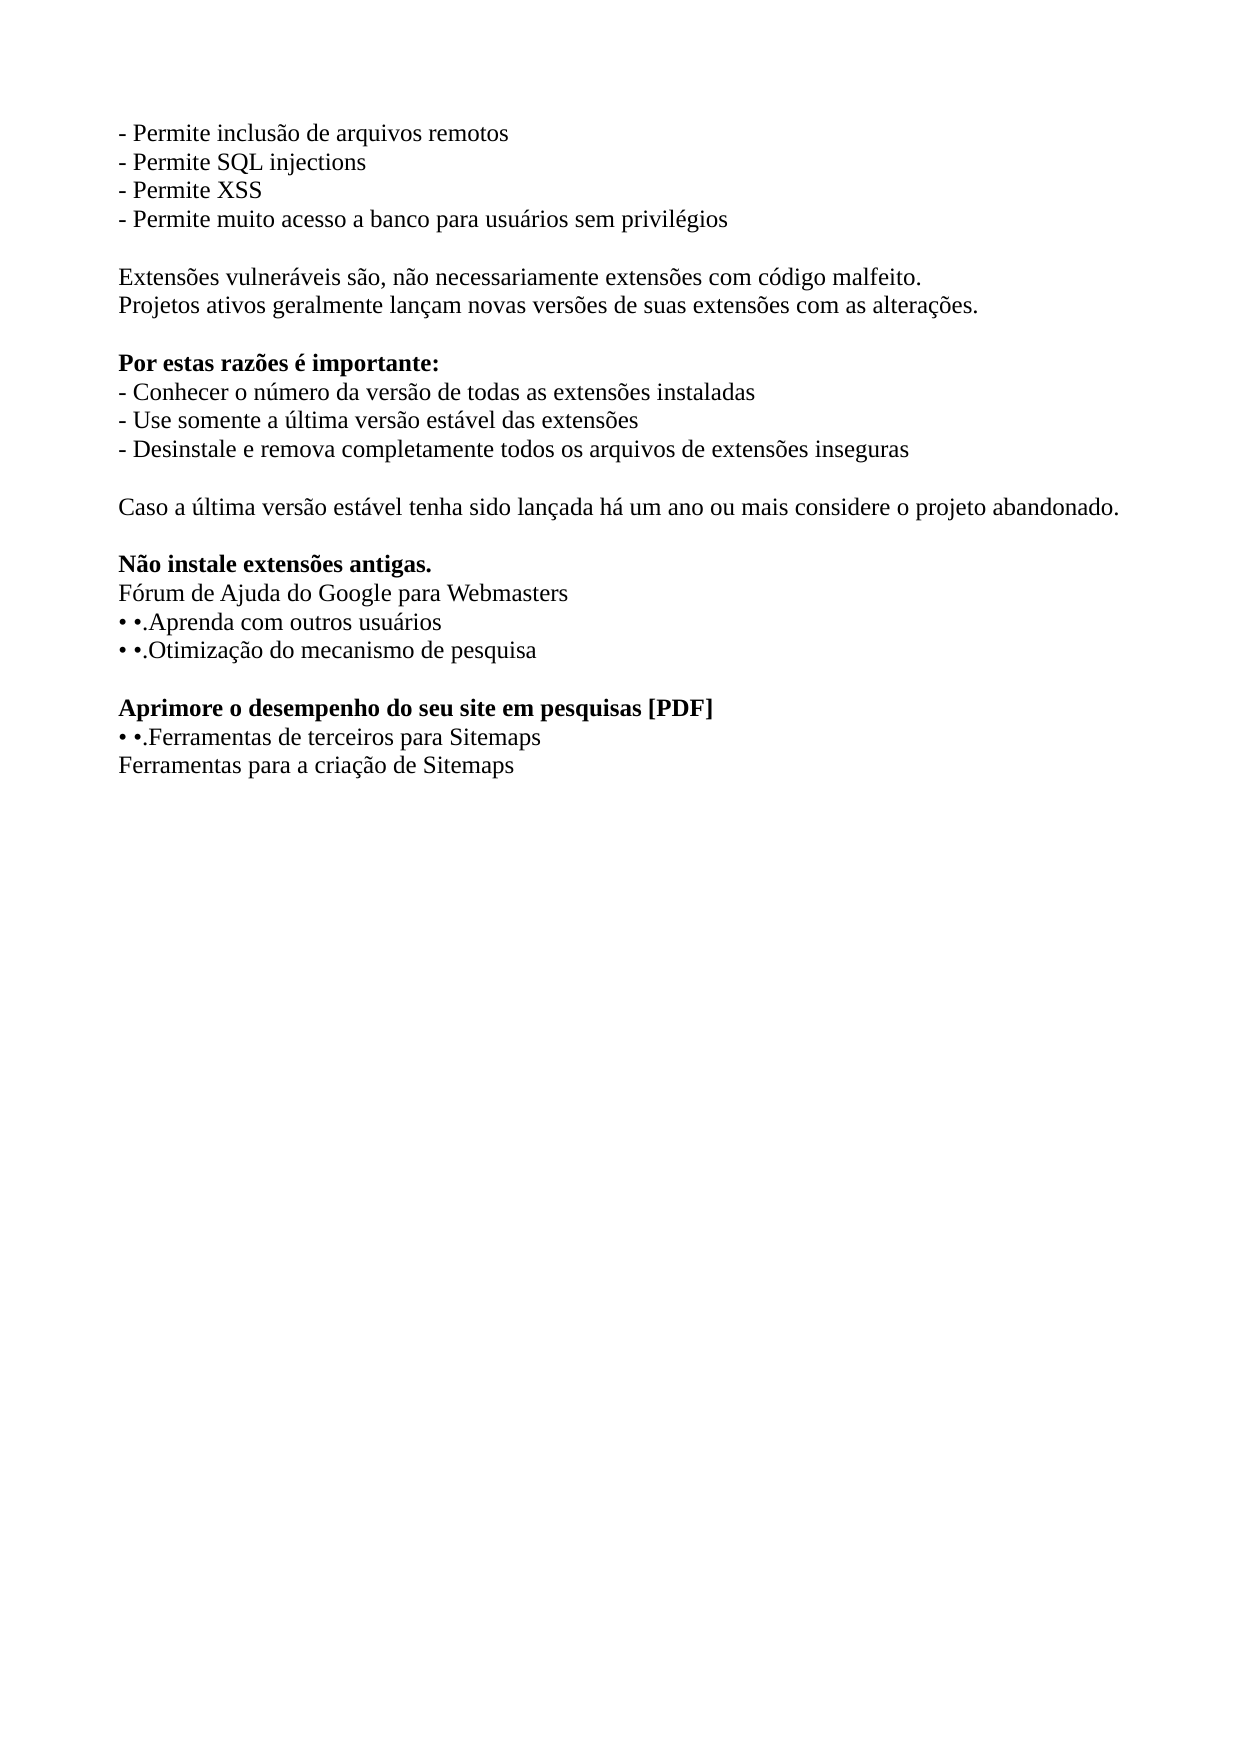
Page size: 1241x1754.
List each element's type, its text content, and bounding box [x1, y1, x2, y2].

text • •.Otimização do mecanismo de pesquisa [118, 636, 1122, 664]
text • •.Ferramentas de terceiros para Sitemaps [118, 722, 1122, 751]
text - Permite SQL injections [118, 147, 1122, 176]
text Ferramentas para a criação de Sitemaps [118, 751, 1122, 779]
text - Permite XSS [118, 176, 1122, 204]
text - Permite inclusão de arquivos remotos [118, 118, 1122, 147]
text Extensões vulneráveis são, não necessariamente extensões com código malfeito. [118, 262, 1122, 291]
text - Conhecer o número da versão de todas as extensões instaladas [118, 377, 1122, 406]
text Projetos ativos geralmente lançam novas versões de suas extensões com as alterações. [118, 291, 1122, 319]
text - Desinstale e remova completamente todos os arquivos de extensões inseguras [118, 434, 1122, 463]
text • •.Aprenda com outros usuários [118, 607, 1122, 636]
text Por estas razões é importante: [118, 348, 1122, 377]
text Aprimore o desempenho do seu site em pesquisas [PDF] [118, 693, 1122, 722]
text - Use somente a última versão estável das extensões [118, 406, 1122, 434]
text - Permite muito acesso a banco para usuários sem privilégios [118, 204, 1122, 233]
text Caso a última versão estável tenha sido lançada há um ano ou mais considere o projeto abandonado. [118, 492, 1122, 521]
text Não instale extensões antigas. [118, 549, 1122, 578]
text Fórum de Ajuda do Google para Webmasters [118, 578, 1122, 607]
